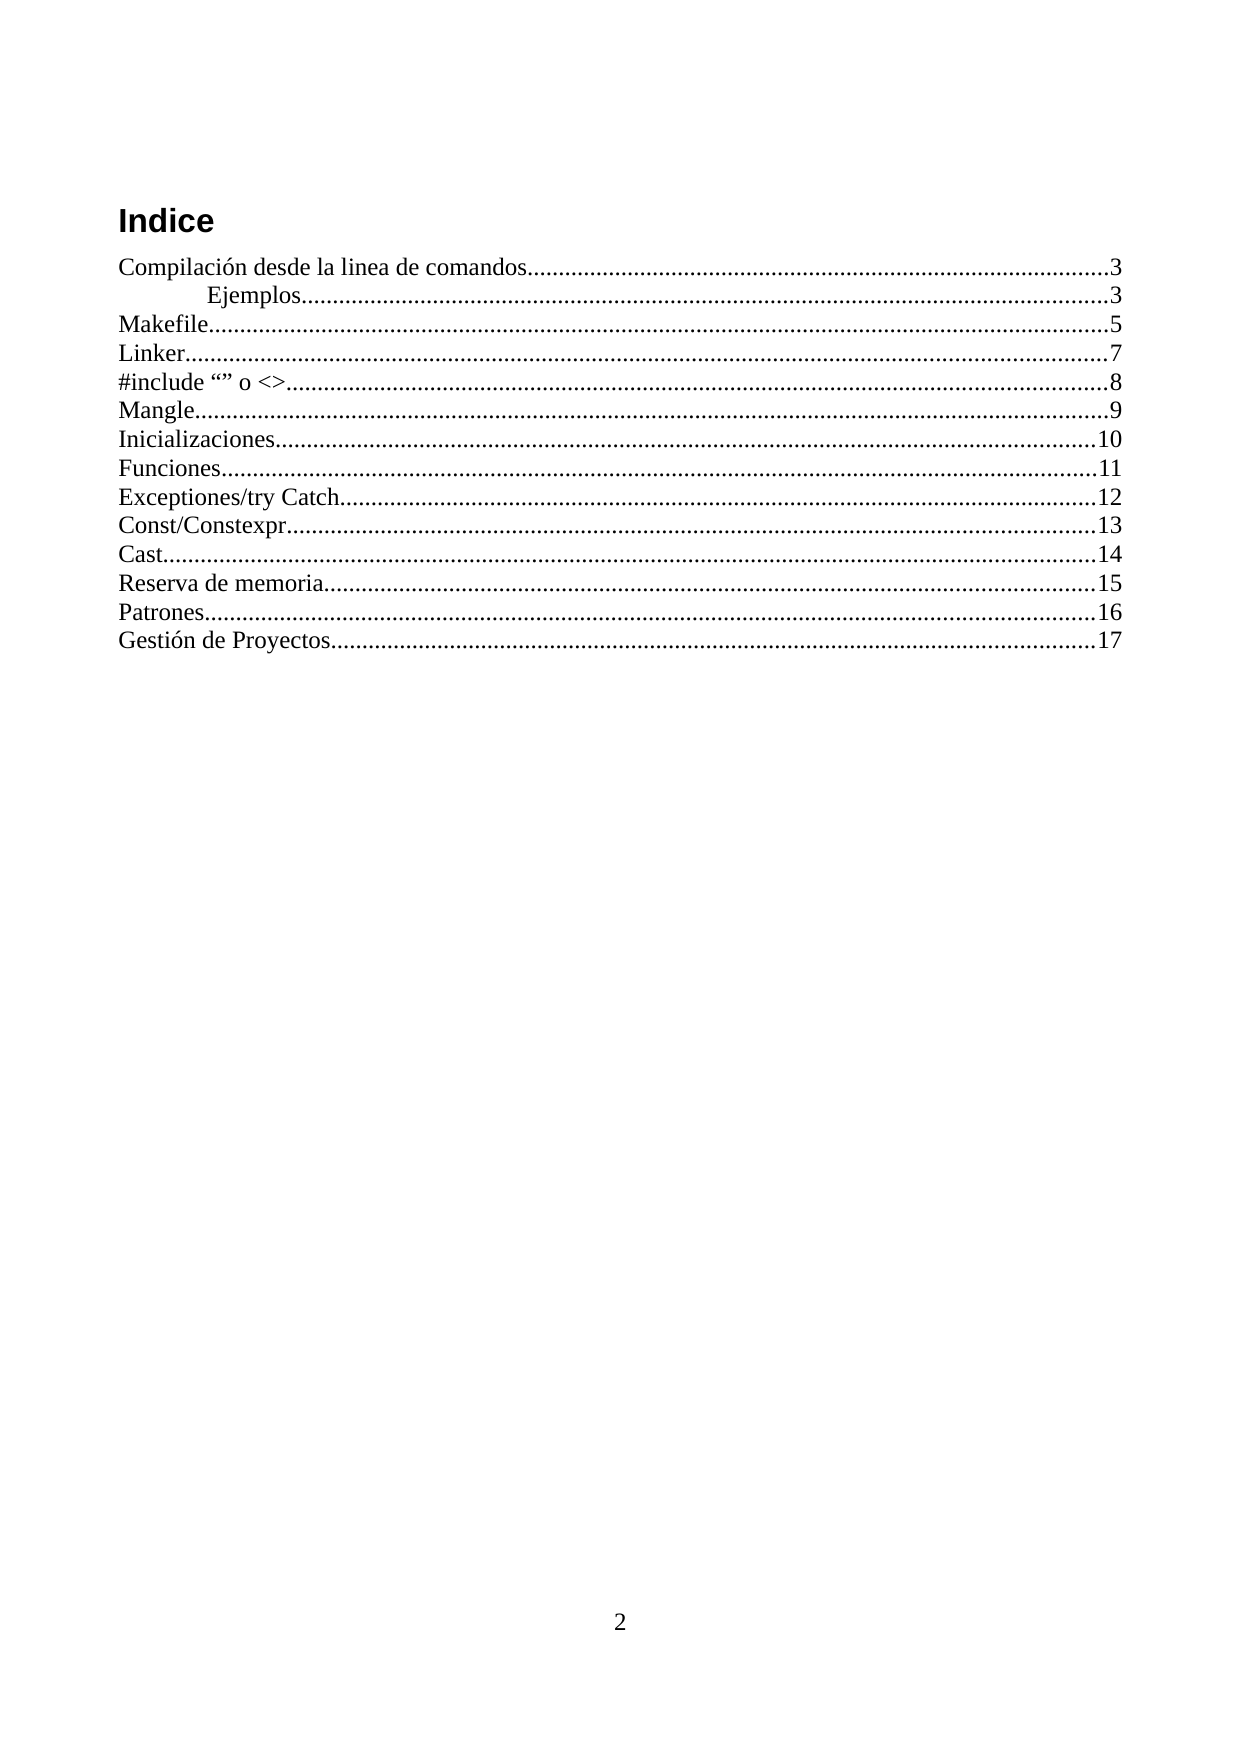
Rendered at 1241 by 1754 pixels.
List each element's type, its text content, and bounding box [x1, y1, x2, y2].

text Makefile 5 [118, 309, 1122, 338]
text Inicializaciones 10 [118, 424, 1122, 453]
text Mangle 9 [118, 395, 1122, 424]
subtitle Indice [118, 201, 1122, 239]
text Const/Constexpr 13 [118, 510, 1122, 539]
text Linker 7 [118, 338, 1122, 367]
text #include “” o <> 8 [118, 367, 1122, 395]
text Compilación desde la linea de comandos 3 [118, 252, 1122, 280]
text Patrones 16 [118, 597, 1122, 625]
text Reserva de memoria 15 [118, 568, 1122, 597]
text Cast 14 [118, 539, 1122, 568]
text Gestión de Proyectos 17 [118, 625, 1122, 654]
text Exceptiones/try Catch 12 [118, 482, 1122, 510]
text Funciones 11 [118, 453, 1122, 482]
text Ejemplos. 3 [207, 280, 1122, 309]
